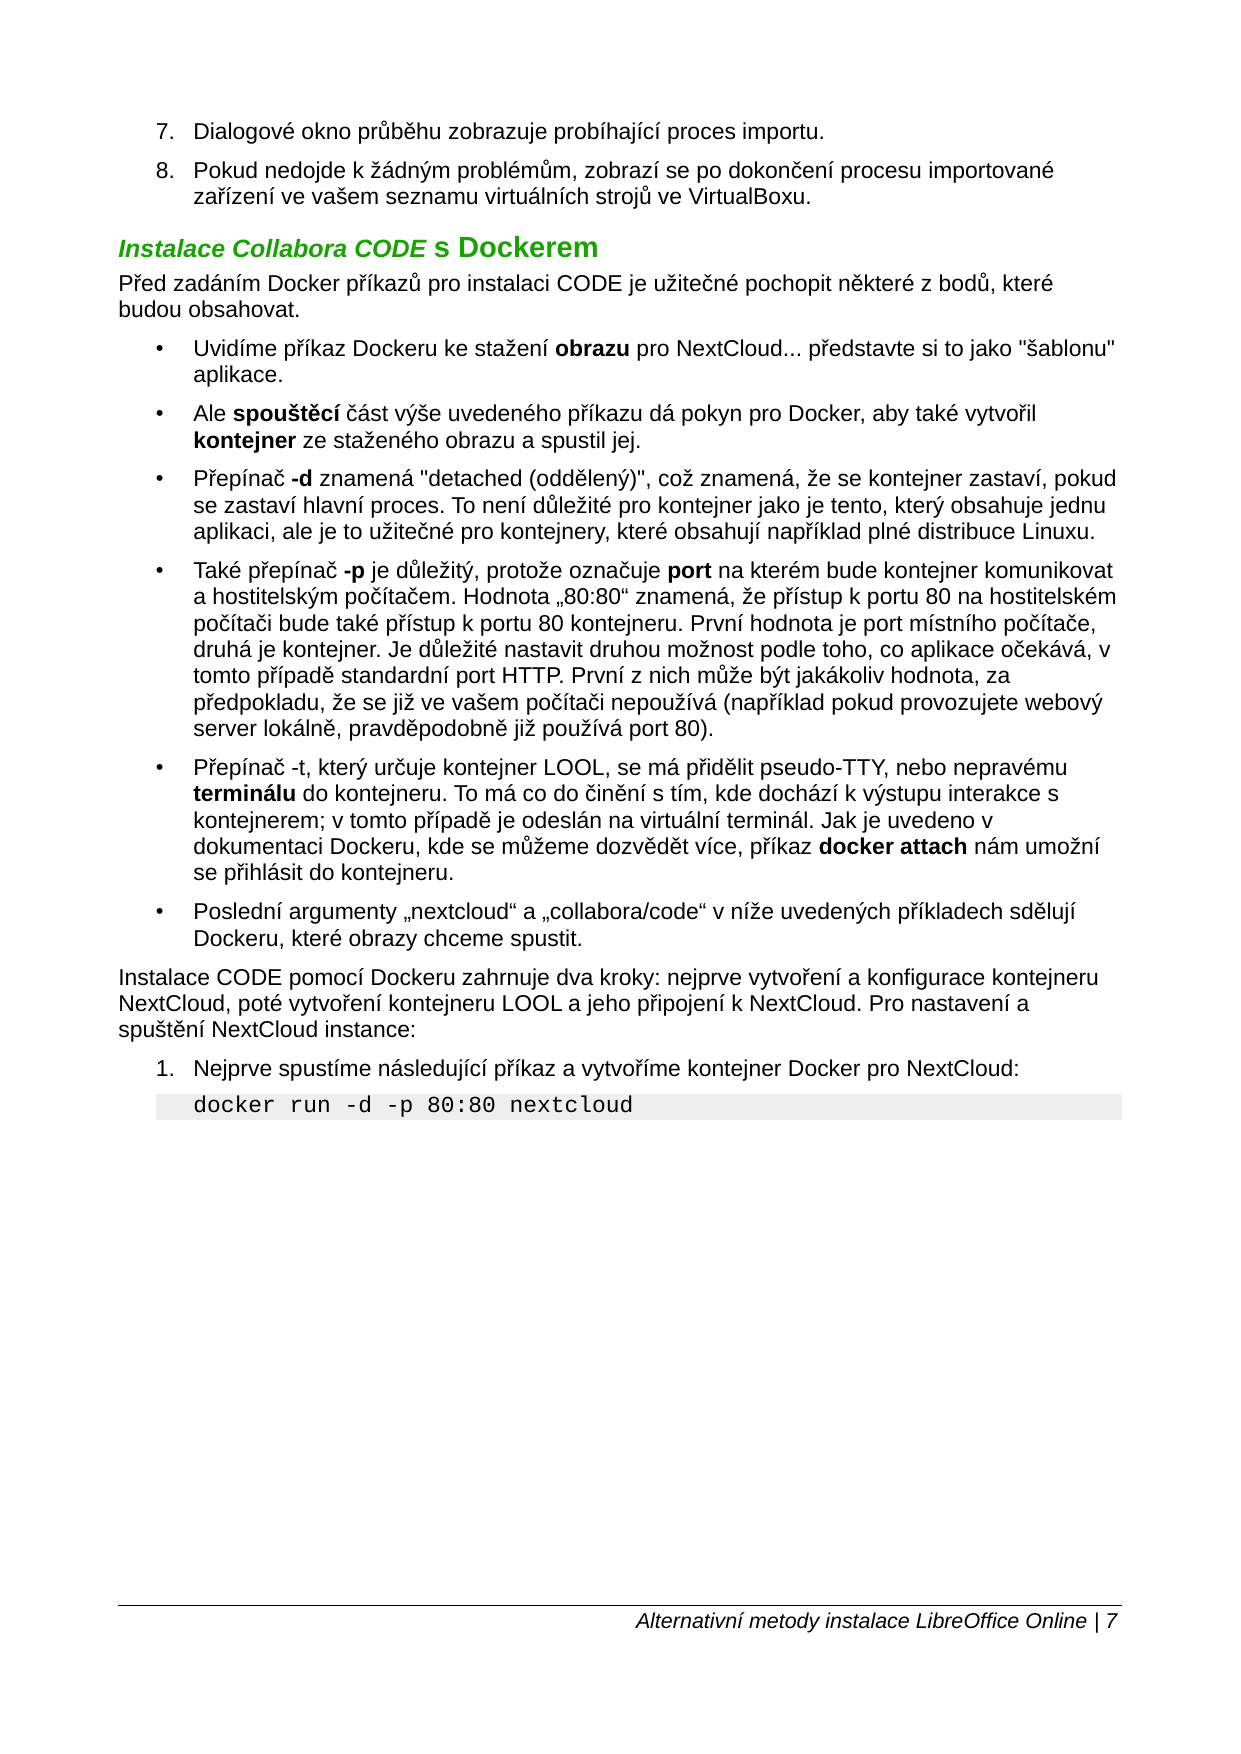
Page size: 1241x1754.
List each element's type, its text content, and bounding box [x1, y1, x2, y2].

list Nejprve spustíme následující příkaz a vytvoříme kontejner Docker pro NextCloud: [156, 1055, 1122, 1081]
list docker run -d -p 80:80 nextcloud [156, 1094, 1122, 1120]
list Ale spouštěcí část výše uvedeného příkazu dá pokyn pro Docker, aby také vytvořil kontejner ze staženého obrazu a spustil jej. [156, 400, 1122, 453]
list Dialogové okno průběhu zobrazuje probíhající proces importu. [156, 118, 1122, 144]
list Také přepínač -p je důležitý, protože označuje port na kterém bude kontejner komunikovat a hostitelským počítačem. Hodnota „80:80“ znamená, že přístup k portu 80 na hostitelském počítači bude také přístup k portu 80 kontejneru. První hodnota je port místního počítače, druhá je kontejner. Je důležité nastavit druhou možnost podle toho, co aplikace očekává, v tomto případě standardní port HTTP. První z nich může být jakákoliv hodnota, za předpokladu, že se již ve vašem počítači nepoužívá (například pokud provozujete webový server lokálně, pravděpodobně již používá port 80). [156, 557, 1122, 741]
list Poslední argumenty „nextcloud“ a „collabora/code“ v níže uvedených příkladech sdělují Dockeru, které obrazy chceme spustit. [156, 898, 1122, 951]
list Přepínač -t, který určuje kontejner LOOL, se má přidělit pseudo-TTY, nebo nepravému terminálu do kontejneru. To má co do činění s tím, kde dochází k výstupu interakce s kontejnerem; v tomto případě je odeslán na virtuální terminál. Jak je uvedeno v dokumentaci Dockeru, kde se můžeme dozvědět více, příkaz docker attach nám umožní se přihlásit do kontejneru. [156, 754, 1122, 886]
text Před zadáním Docker příkazů pro instalaci CODE je užitečné pochopit některé z bodů, které budou obsahovat. [118, 270, 1122, 322]
list Uvidíme příkaz Dockeru ke stažení obrazu pro NextCloud... představte si to jako "šablonu" aplikace. [156, 335, 1122, 388]
text Instalace CODE pomocí Dockeru zahrnuje dva kroky: nejprve vytvoření a konfigurace kontejneru NextCloud, poté vytvoření kontejneru LOOL a jeho připojení k NextCloud. Pro nastavení a spuštění NextCloud instance: [118, 963, 1122, 1042]
list Pokud nedojde k žádným problémům, zobrazí se po dokončení procesu importované zařízení ve vašem seznamu virtuálních strojů ve VirtualBoxu. [156, 157, 1122, 210]
subtitle Instalace Collabora CODE s Dockerem [118, 230, 1122, 264]
list Přepínač -d znamená "detached (oddělený)", což znamená, že se kontejner zastaví, pokud se zastaví hlavní proces. To není důležité pro kontejner jako je tento, který obsahuje jednu aplikaci, ale je to užitečné pro kontejnery, které obsahují například plné distribuce Linuxu. [156, 465, 1122, 544]
